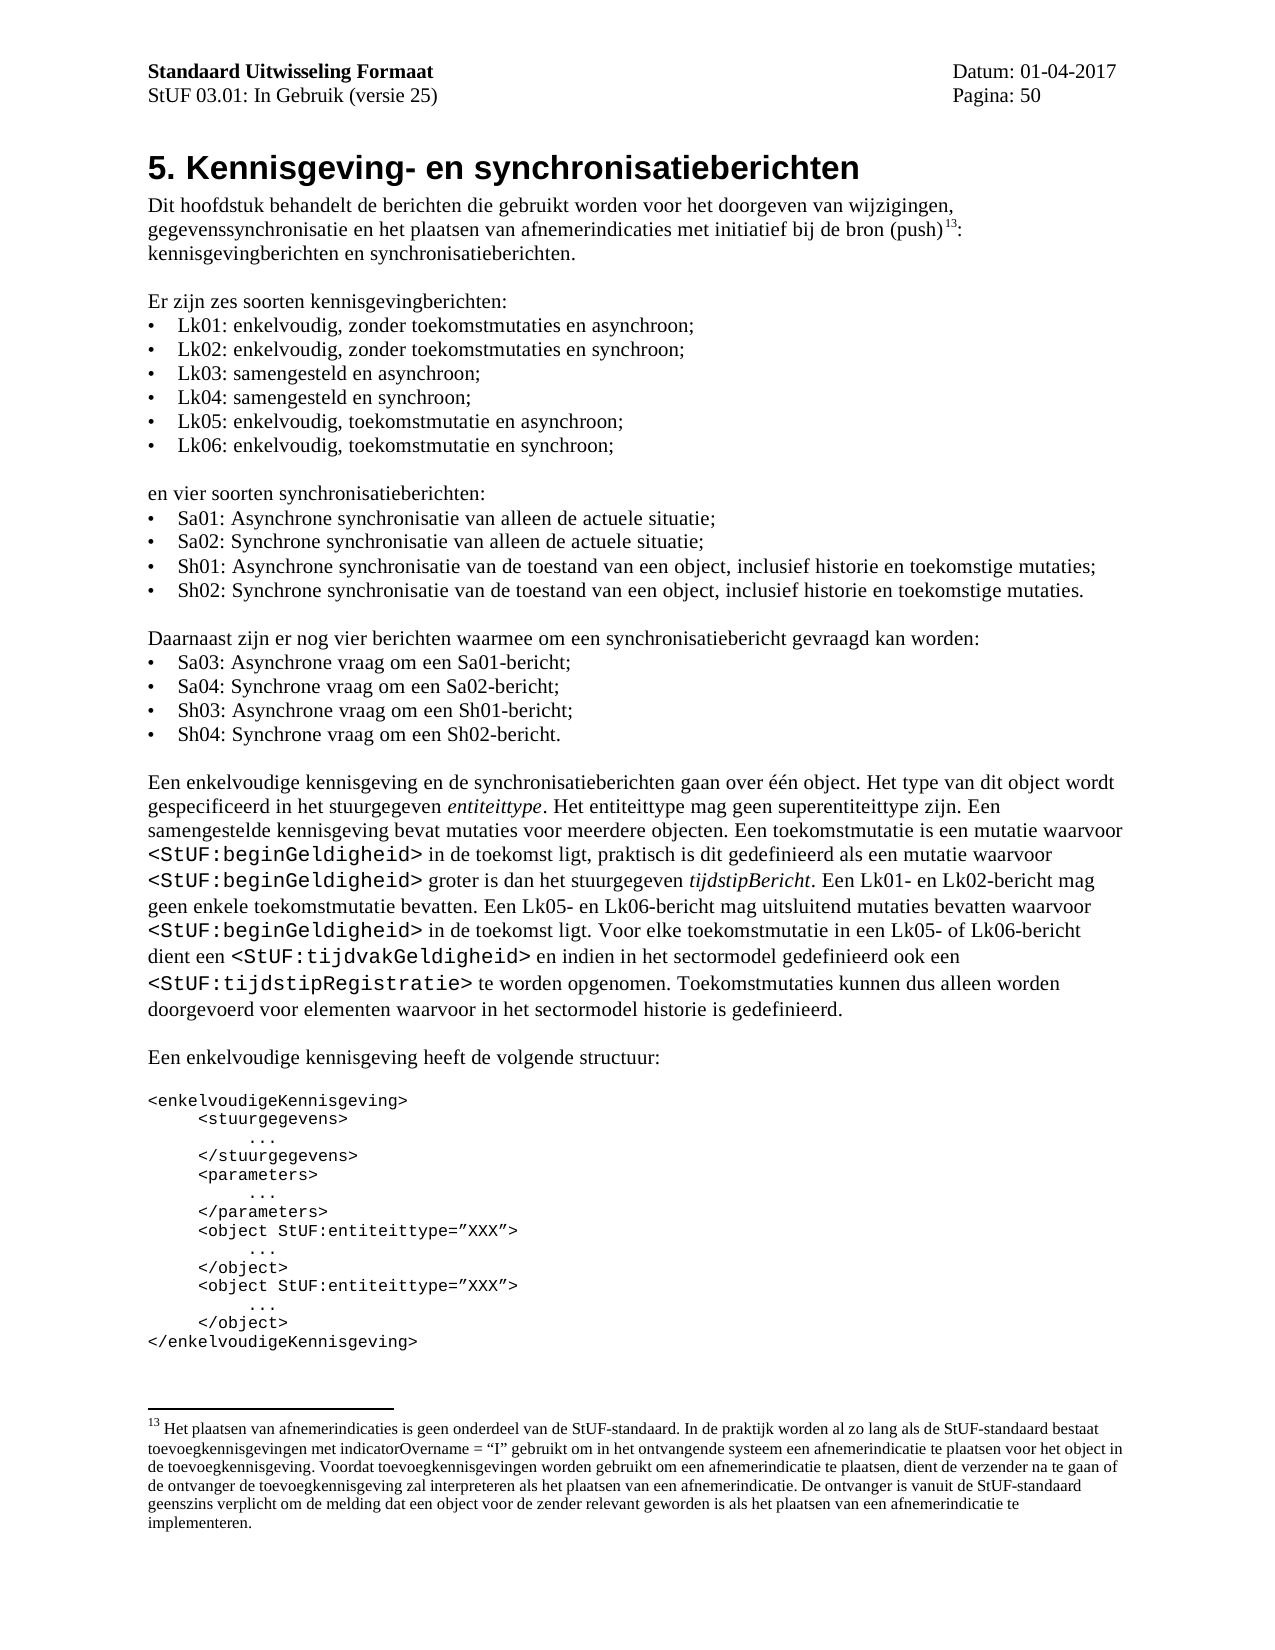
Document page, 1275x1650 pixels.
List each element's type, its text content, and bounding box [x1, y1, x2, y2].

text </object> [148, 1259, 1127, 1278]
text </parameters> [148, 1204, 1127, 1222]
text Een enkelvoudige kennisgeving en de synchronisatieberichten gaan over één object. Het type van dit object wordt gespecificeerd in het stuurgegeven entiteittype. Het entiteittype mag geen superentiteittype zijn. Een samengestelde kennisgeving bevat mutaties voor meerdere objecten. Een toekomstmutatie is een mutatie waarvoor <StUF:beginGeldigheid> in de toekomst ligt, praktisch is dit gedefinieerd als een mutatie waarvoor <StUF:beginGeldigheid> groter is dan het stuurgegeven tijdstipBericht. Een Lk01- en Lk02-bericht mag geen enkele toekomstmutatie bevatten. Een Lk05- en Lk06-bericht mag uitsluitend mutaties bevatten waarvoor <StUF:beginGeldigheid> in de toekomst ligt. Voor elke toekomstmutatie in een Lk05- of Lk06-bericht dient een <StUF:tijdvakGeldigheid> en indien in het sectormodel gedefinieerd ook een <StUF:tijdstipRegistratie> te worden opgenomen. Toekomstmutaties kunnen dus alleen worden doorgevoerd voor elementen waarvoor in het sectormodel historie is gedefinieerd. [148, 770, 1127, 1021]
text ... [148, 1130, 1127, 1148]
list Lk04: samengesteld en synchroon; [148, 385, 1127, 409]
list Sh03: Asynchrone vraag om een Sh01-bericht; [148, 698, 1127, 722]
text Daarnaast zijn er nog vier berichten waarmee om een synchronisatiebericht gevraagd kan worden: [148, 626, 1127, 650]
text </stuurgegevens> [148, 1148, 1127, 1167]
list Sh04: Synchrone vraag om een Sh02-bericht. [148, 722, 1127, 746]
text en vier soorten synchronisatieberichten: [148, 481, 1127, 505]
subtitle Kennisgeving- en synchronisatieberichten [148, 148, 1127, 186]
list Lk06: enkelvoudig, toekomstmutatie en synchroon; [148, 433, 1127, 457]
text ... [148, 1185, 1127, 1204]
text </enkelvoudigeKennisgeving> [148, 1334, 1127, 1352]
text <enkelvoudigeKennisgeving> [148, 1093, 1127, 1111]
text ... [148, 1241, 1127, 1259]
list Lk01: enkelvoudig, zonder toekomstmutaties en asynchroon; [148, 313, 1127, 337]
text Een enkelvoudige kennisgeving heeft de volgende structuur: [148, 1044, 1127, 1069]
list Sh01: Asynchrone synchronisatie van de toestand van een object, inclusief historie en toekomstige mutaties; [148, 553, 1127, 577]
text <parameters> [148, 1167, 1127, 1185]
list Sa01: Asynchrone synchronisatie van alleen de actuele situatie; [148, 505, 1127, 529]
list Sa03: Asynchrone vraag om een Sa01-bericht; [148, 650, 1127, 674]
list Sa04: Synchrone vraag om een Sa02-bericht; [148, 674, 1127, 698]
list Lk03: samengesteld en asynchroon; [148, 361, 1127, 385]
text <object StUF:entiteittype=”XXX”> [148, 1222, 1127, 1241]
list Sh02: Synchrone synchronisatie van de toestand van een object, inclusief historie en toekomstige mutaties. [148, 577, 1127, 602]
list Lk02: enkelvoudig, zonder toekomstmutaties en synchroon; [148, 337, 1127, 361]
text Het plaatsen van afnemerindicaties is geen onderdeel van de StUF-standaard. In de praktijk worden al zo lang als de StUF-standaard bestaat toevoegkennisgevingen met indicatorOvername = “I” gebruikt om in het ontvangende systeem een afnemerindicatie te plaatsen voor het object in de toevoegkennisgeving. Voordat toevoegkennisgevingen worden gebruikt om een afnemerindicatie te plaatsen, dient de verzender na te gaan of de ontvanger de toevoegkennisgeving zal interpreteren als het plaatsen van een afnemerindicatie. De ontvanger is vanuit de StUF-standaard geenszins verplicht om de melding dat een object voor de zender relevant geworden is als het plaatsen van een afnemerindicatie te implementeren. [148, 1415, 1127, 1532]
list Sa02: Synchrone synchronisatie van alleen de actuele situatie; [148, 529, 1127, 553]
list Lk05: enkelvoudig, toekomstmutatie en asynchroon; [148, 409, 1127, 433]
text <stuurgegevens> [148, 1111, 1127, 1130]
text </object> [148, 1315, 1127, 1334]
text Er zijn zes soorten kennisgevingberichten: [148, 289, 1127, 313]
text Dit hoofdstuk behandelt de berichten die gebruikt worden voor het doorgeven van wijzigingen, gegevenssynchronisatie en het plaatsen van afnemerindicaties met initiatief bij de bron (push): kennisgevingberichten en synchronisatieberichten. [148, 192, 1127, 265]
text ... [148, 1297, 1127, 1315]
text <object StUF:entiteittype=”XXX”> [148, 1278, 1127, 1297]
